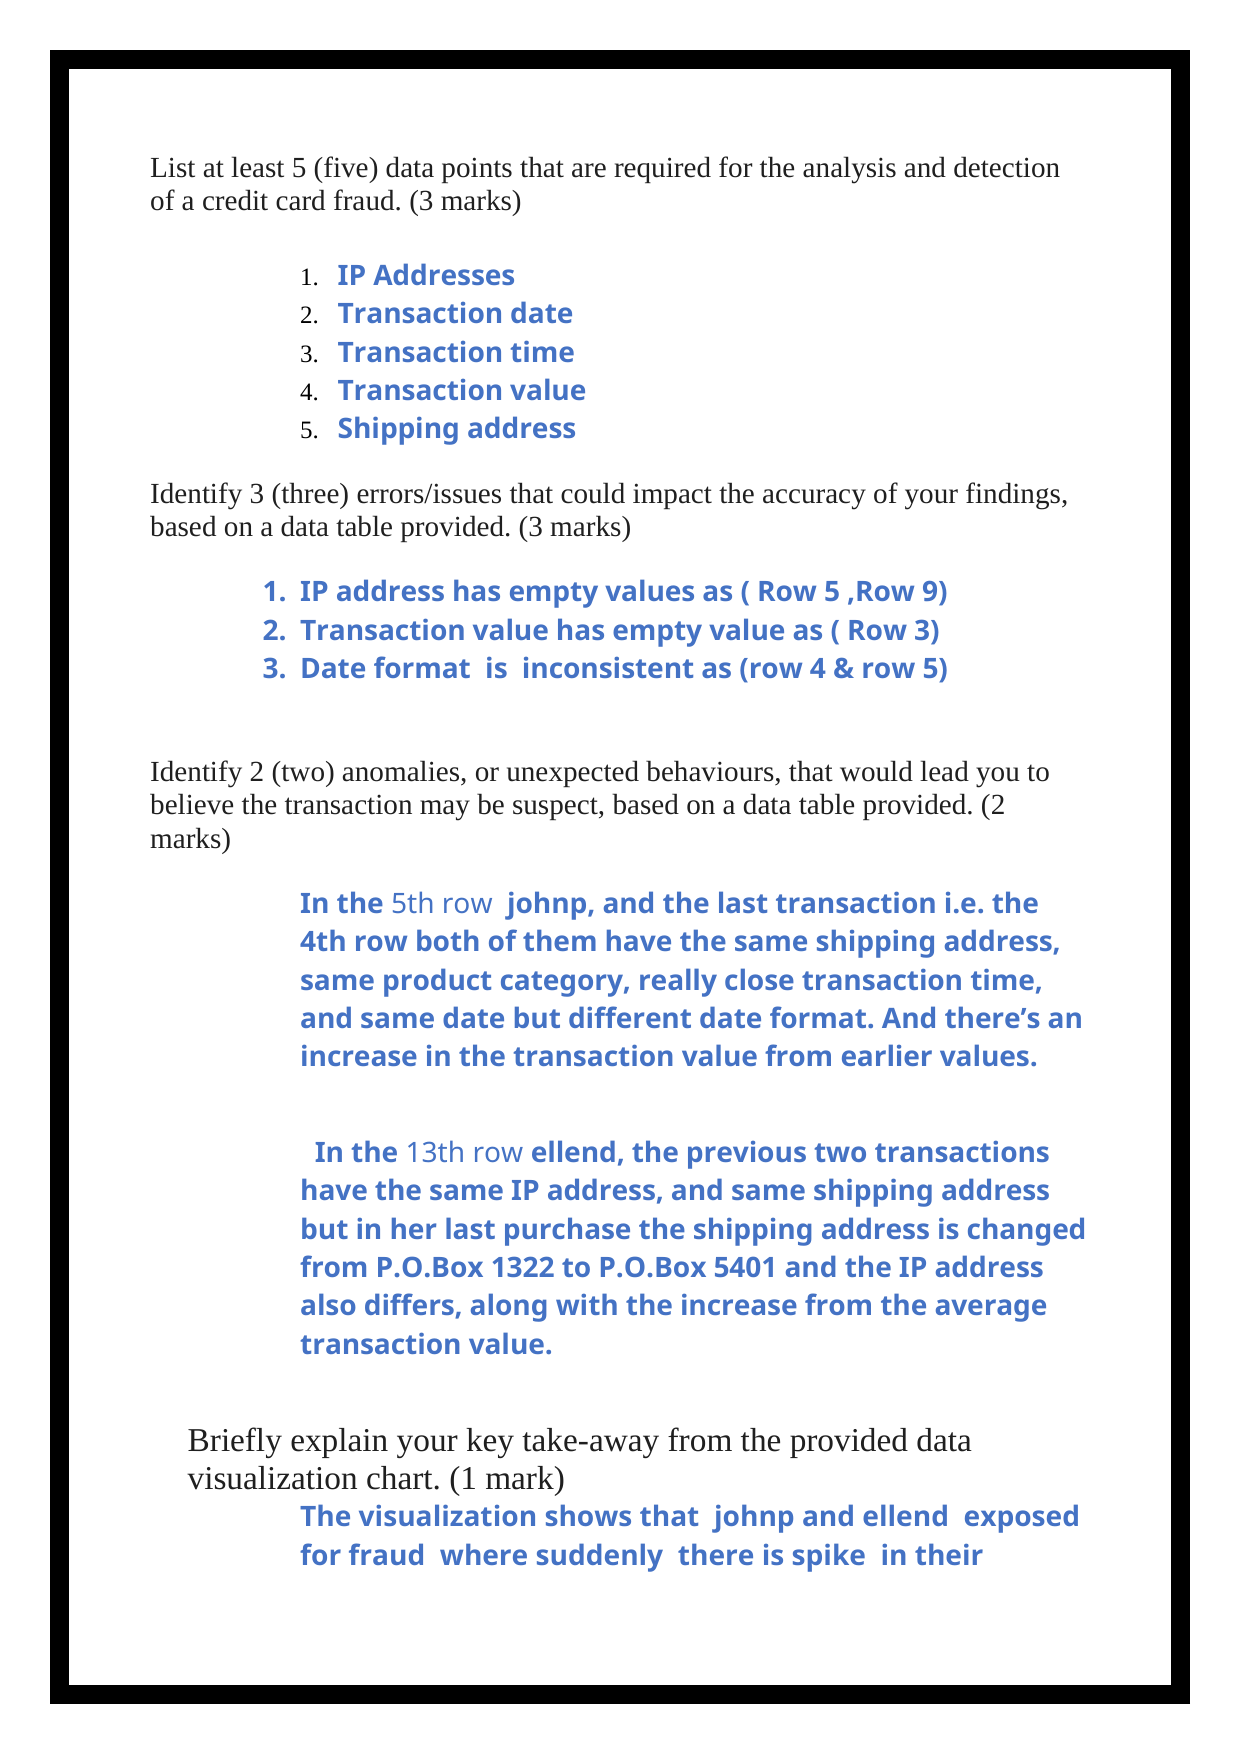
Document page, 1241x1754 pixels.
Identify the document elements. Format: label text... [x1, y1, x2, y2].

list Transaction value has empty value as ( Row 3) [262, 610, 1090, 648]
text Identify 2 (two) anomalies, or unexpected behaviours, that would lead you to believe the transaction may be suspect, based on a data table provided. (2 marks) [150, 754, 1090, 854]
text List at least 5 (five) data points that are required for the analysis and detection of a credit card fraud. (3 marks) [150, 150, 1090, 217]
list Shipping address [300, 409, 1090, 476]
text The visualization shows that johnp and ellend exposed for fraud where suddenly there is spike in their [300, 1496, 1090, 1573]
list Transaction time [300, 332, 1090, 370]
list Transaction date [300, 294, 1090, 332]
list Transaction value [300, 370, 1090, 409]
text Briefly explain your key take-away from the provided data visualization chart. (1 mark) [187, 1420, 1090, 1496]
text Identify 3 (three) errors/issues that could impact the accuracy of your findings, based on a data table provided. (3 marks) [150, 476, 1090, 543]
list IP address has empty values as ( Row 5 ,Row 9) [262, 572, 1090, 610]
text In the 13th row ellend, the previous two transactions have the same IP address, and same shipping address but in her last purchase the shipping address is changed from P.O.Box 1322 to P.O.Box 5401 and the IP address also differs, along with the increase from the average transaction value. [300, 1132, 1090, 1362]
list IP Addresses [300, 255, 1090, 294]
list Date format is inconsistent as (row 4 & row 5) [262, 648, 1090, 687]
text In the 5th row johnp, and the last transaction i.e. the 4th row both of them have the same shipping address, same product category, really close transaction time, and same date but different date format. And there’s an increase in the transaction value from earlier values. [300, 883, 1090, 1075]
